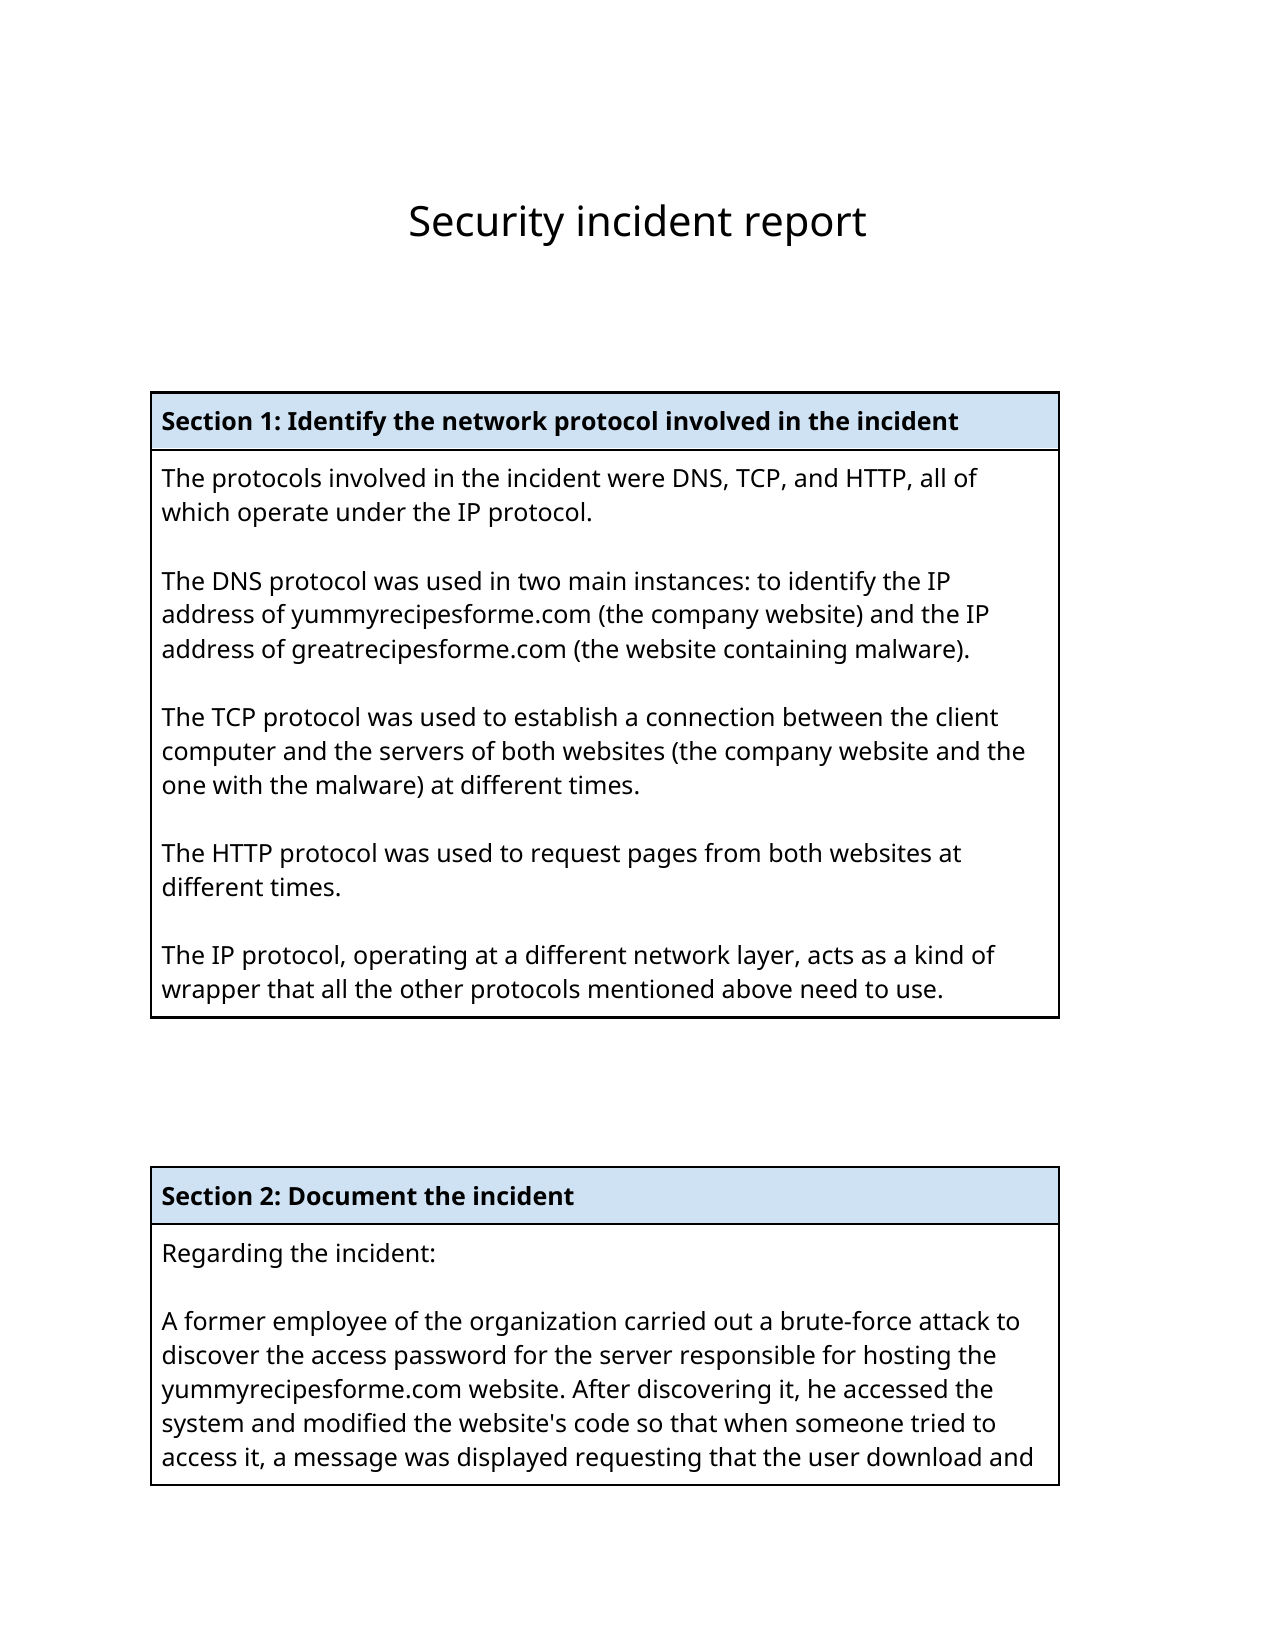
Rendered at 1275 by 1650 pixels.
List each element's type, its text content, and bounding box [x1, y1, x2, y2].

table_cell Regarding the incident: A former employee of the organization carried out a brute-force attack to discover the access password for the server responsible for hosting the yummyrecipesforme.com website. After discovering it, he accessed the system and modified the website's code so that when someone tried to access it, a message was displayed requesting that the user download and [152, 1225, 1058, 1484]
table_header Section 2: Document the incident [152, 1168, 1058, 1223]
table_cell The protocols involved in the incident were DNS, TCP, and HTTP, all of which operate under the IP protocol. The DNS protocol was used in two main instances: to identify the IP address of yummyrecipesforme.com (the company website) and the IP address of greatrecipesforme.com (the website containing malware). The TCP protocol was used to establish a connection between the client computer and the servers of both websites (the company website and the one with the malware) at different times. The HTTP protocol was used to request pages from both websites at different times. The IP protocol, operating at a different network layer, acts as a kind of wrapper that all the other protocols mentioned above need to use. [152, 451, 1058, 1016]
table_header Section 1: Identify the network protocol involved in the incident [152, 394, 1058, 448]
subtitle Security incident report [150, 192, 1125, 248]
